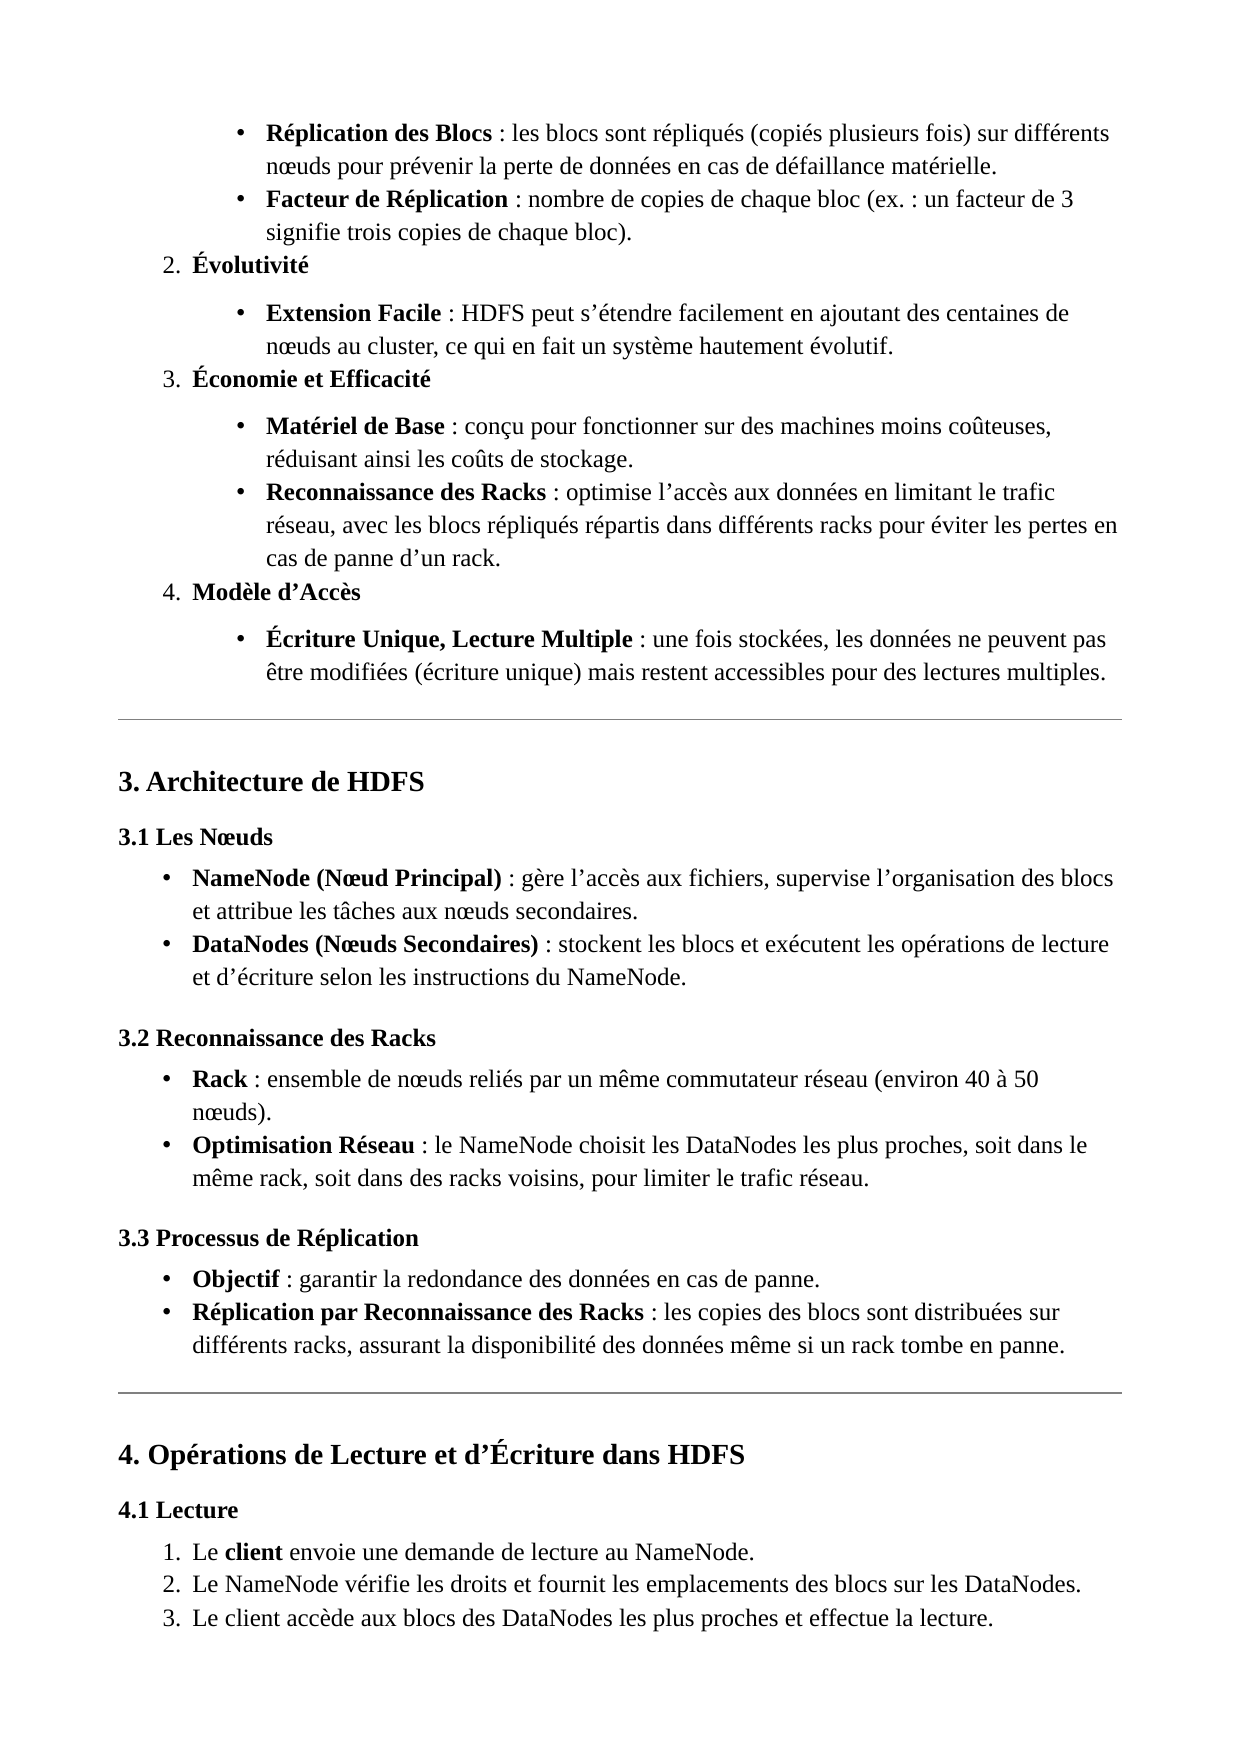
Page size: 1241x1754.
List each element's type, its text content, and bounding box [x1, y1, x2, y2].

subtitle 3.2 Reconnaissance des Racks [118, 1023, 1122, 1051]
list NameNode (Nœud Principal) : gère l’accès aux fichiers, supervise l’organisation des blocs et attribue les tâches aux nœuds secondaires. [162, 863, 1122, 925]
list Le NameNode vérifie les droits et fournit les emplacements des blocs sur les DataNodes. [162, 1569, 1122, 1598]
subtitle 3.3 Processus de Réplication [118, 1223, 1122, 1252]
list Facteur de Réplication : nombre de copies de chaque bloc (ex. : un facteur de 3 signifie trois copies de chaque bloc). [236, 184, 1122, 246]
list Modèle d’Accès [162, 577, 1122, 605]
list Économie et Efficacité [162, 364, 1122, 393]
subtitle 3.1 Les Nœuds [118, 822, 1122, 851]
list Objectif : garantir la redondance des données en cas de panne. [162, 1264, 1122, 1293]
list Matériel de Base : conçu pour fonctionner sur des machines moins coûteuses, réduisant ainsi les coûts de stockage. [236, 411, 1122, 473]
list Réplication par Reconnaissance des Racks : les copies des blocs sont distribuées sur différents racks, assurant la disponibilité des données même si un rack tombe en panne. [162, 1297, 1122, 1359]
list Écriture Unique, Lecture Multiple : une fois stockées, les données ne peuvent pas être modifiées (écriture unique) mais restent accessibles pour des lectures multiples. [236, 624, 1122, 686]
list Rack : ensemble de nœuds reliés par un même commutateur réseau (environ 40 à 50 nœuds). [162, 1064, 1122, 1126]
list Le client envoie une demande de lecture au NameNode. [162, 1537, 1122, 1565]
list Le client accède aux blocs des DataNodes les plus proches et effectue la lecture. [162, 1603, 1122, 1631]
list DataNodes (Nœuds Secondaires) : stockent les blocs et exécutent les opérations de lecture et d’écriture selon les instructions du NameNode. [162, 929, 1122, 991]
list Réplication des Blocs : les blocs sont répliqués (copiés plusieurs fois) sur différents nœuds pour prévenir la perte de données en cas de défaillance matérielle. [236, 118, 1122, 180]
subtitle 3. Architecture de HDFS [118, 764, 1122, 797]
list Évolutivité [162, 250, 1122, 279]
list Extension Facile : HDFS peut s’étendre facilement en ajoutant des centaines de nœuds au cluster, ce qui en fait un système hautement évolutif. [236, 298, 1122, 359]
list Reconnaissance des Racks : optimise l’accès aux données en limitant le trafic réseau, avec les blocs répliqués répartis dans différents racks pour éviter les pertes en cas de panne d’un rack. [236, 477, 1122, 572]
subtitle 4.1 Lecture [118, 1495, 1122, 1524]
list Optimisation Réseau : le NameNode choisit les DataNodes les plus proches, soit dans le même rack, soit dans des racks voisins, pour limiter le trafic réseau. [162, 1130, 1122, 1192]
subtitle 4. Opérations de Lecture et d’Écriture dans HDFS [118, 1437, 1122, 1470]
